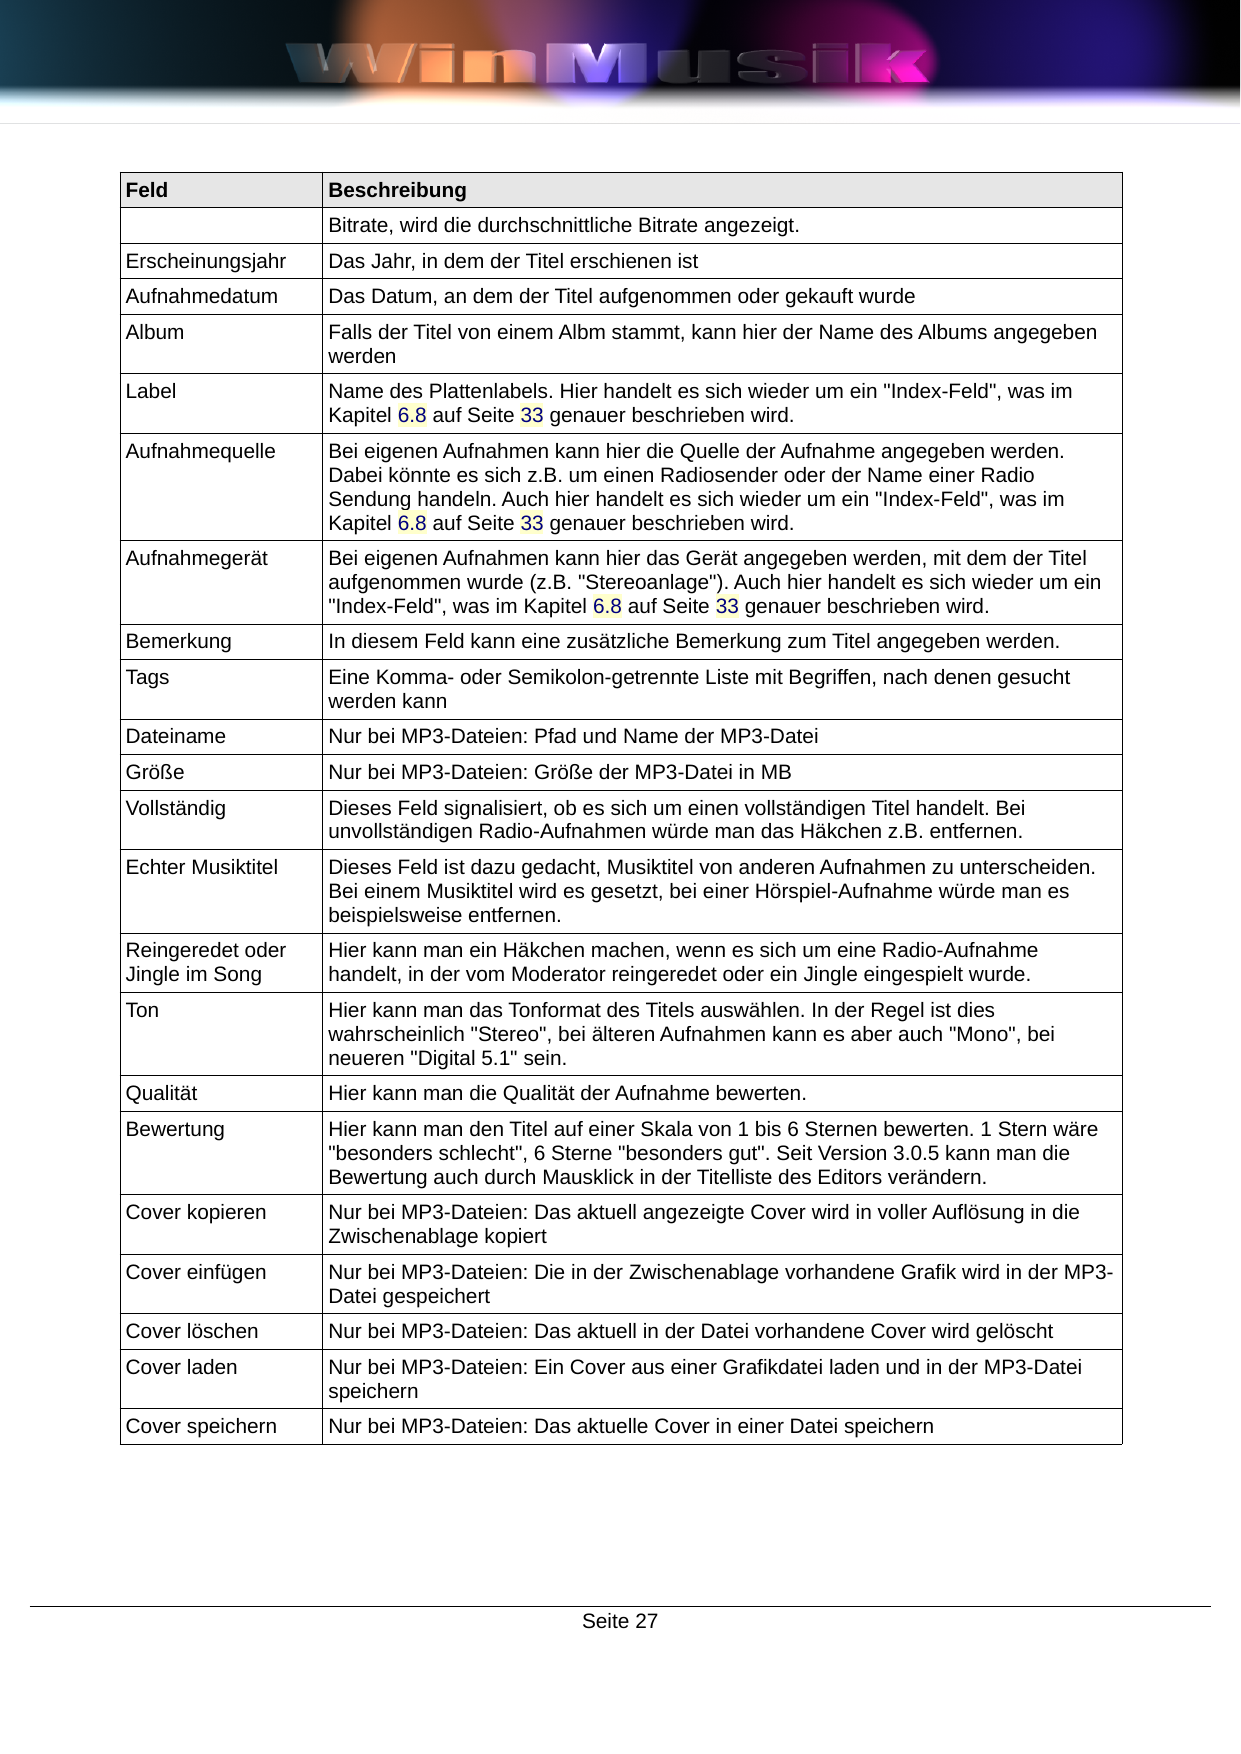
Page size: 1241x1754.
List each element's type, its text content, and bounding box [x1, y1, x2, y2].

table_cell Das Jahr, in dem der Titel erschienen ist [323, 244, 1122, 278]
table_cell Bemerkung [121, 625, 322, 659]
table_cell Cover löschen [121, 1314, 322, 1349]
table_cell Hier kann man die Qualität der Aufnahme bewerten. [323, 1076, 1122, 1111]
table_cell Falls der Titel von einem Albm stammt, kann hier der Name des Albums angegeben werden [323, 315, 1122, 373]
table_cell Nur bei MP3-Dateien: Das aktuell angezeigte Cover wird in voller Auflösung in die Zwischenablage kopiert [323, 1195, 1122, 1254]
table_cell [121, 208, 322, 243]
table_cell Cover laden [121, 1350, 322, 1408]
table_cell Tags [121, 660, 322, 718]
table_cell Hier kann man ein Häkchen machen, wenn es sich um eine Radio-Aufnahme handelt, in der vom Moderator reingeredet oder ein Jingle eingespielt wurde. [323, 934, 1122, 992]
table_cell Qualität [121, 1076, 322, 1111]
table_cell Nur bei MP3-Dateien: Die in der Zwischenablage vorhandene Grafik wird in der MP3-Datei gespeichert [323, 1255, 1122, 1313]
table_cell Reingeredet oder Jingle im Song [121, 934, 322, 992]
table_cell Bewertung [121, 1112, 322, 1194]
table_cell Album [121, 315, 322, 373]
table_cell Das Datum, an dem der Titel aufgenommen oder gekauft wurde [323, 279, 1122, 314]
table_cell Bei eigenen Aufnahmen kann hier die Quelle der Aufnahme angegeben werden. Dabei könnte es sich z.B. um einen Radiosender oder der Name einer Radio Sendung handeln. Auch hier handelt es sich wieder um ein "Index-Feld", was im Kapitel 6.8 auf Seite 33 genauer beschrieben wird. [323, 434, 1122, 540]
table_cell Name des Plattenlabels. Hier handelt es sich wieder um ein "Index-Feld", was im Kapitel 6.8 auf Seite 33 genauer beschrieben wird. [323, 374, 1122, 433]
table_cell Hier kann man das Tonformat des Titels auswählen. In der Regel ist dies wahrscheinlich "Stereo", bei älteren Aufnahmen kann es aber auch "Mono", bei neueren "Digital 5.1" sein. [323, 993, 1122, 1075]
table_cell Dateiname [121, 720, 322, 754]
table_cell Bei eigenen Aufnahmen kann hier das Gerät angegeben werden, mit dem der Titel aufgenommen wurde (z.B. "Stereoanlage"). Auch hier handelt es sich wieder um ein "Index-Feld", was im Kapitel 6.8 auf Seite 33 genauer beschrieben wird. [323, 541, 1122, 623]
table_cell Aufnahmegerät [121, 541, 322, 623]
table_cell Nur bei MP3-Dateien: Ein Cover aus einer Grafikdatei laden und in der MP3-Datei speichern [323, 1350, 1122, 1408]
table_cell Echter Musiktitel [121, 850, 322, 932]
table_cell Erscheinungsjahr [121, 244, 322, 278]
table_cell Eine Komma- oder Semikolon-getrennte Liste mit Begriffen, nach denen gesucht werden kann [323, 660, 1122, 718]
table_cell Dieses Feld ist dazu gedacht, Musiktitel von anderen Aufnahmen zu unterscheiden. Bei einem Musiktitel wird es gesetzt, bei einer Hörspiel-Aufnahme würde man es beispielsweise entfernen. [323, 850, 1122, 932]
table_cell Nur bei MP3-Dateien: Das aktuelle Cover in einer Datei speichern [323, 1409, 1122, 1444]
table_cell Aufnahmedatum [121, 279, 322, 314]
table_cell Vollständig [121, 791, 322, 849]
table_cell Aufnahmequelle [121, 434, 322, 540]
table_cell Nur bei MP3-Dateien: Das aktuell in der Datei vorhandene Cover wird gelöscht [323, 1314, 1122, 1349]
table_cell Nur bei MP3-Dateien: Größe der MP3-Datei in MB [323, 755, 1122, 789]
table_cell Ton [121, 993, 322, 1075]
table_cell Größe [121, 755, 322, 789]
table_cell Label [121, 374, 322, 433]
table_cell Cover kopieren [121, 1195, 322, 1254]
table_cell Dieses Feld signalisiert, ob es sich um einen vollständigen Titel handelt. Bei unvollständigen Radio-Aufnahmen würde man das Häkchen z.B. entfernen. [323, 791, 1122, 849]
table_cell Hier kann man den Titel auf einer Skala von 1 bis 6 Sternen bewerten. 1 Stern wäre "besonders schlecht", 6 Sterne "besonders gut". Seit Version 3.0.5 kann man die Bewertung auch durch Mausklick in der Titelliste des Editors verändern. [323, 1112, 1122, 1194]
table_cell Cover speichern [121, 1409, 322, 1444]
table_cell Cover einfügen [121, 1255, 322, 1313]
table_header Feld [121, 173, 322, 207]
table_cell Bitrate, wird die durchschnittliche Bitrate angezeigt. [323, 208, 1122, 243]
table_cell Nur bei MP3-Dateien: Pfad und Name der MP3-Datei [323, 720, 1122, 754]
table_header Beschreibung [323, 173, 1122, 207]
table_cell In diesem Feld kann eine zusätzliche Bemerkung zum Titel angegeben werden. [323, 625, 1122, 659]
